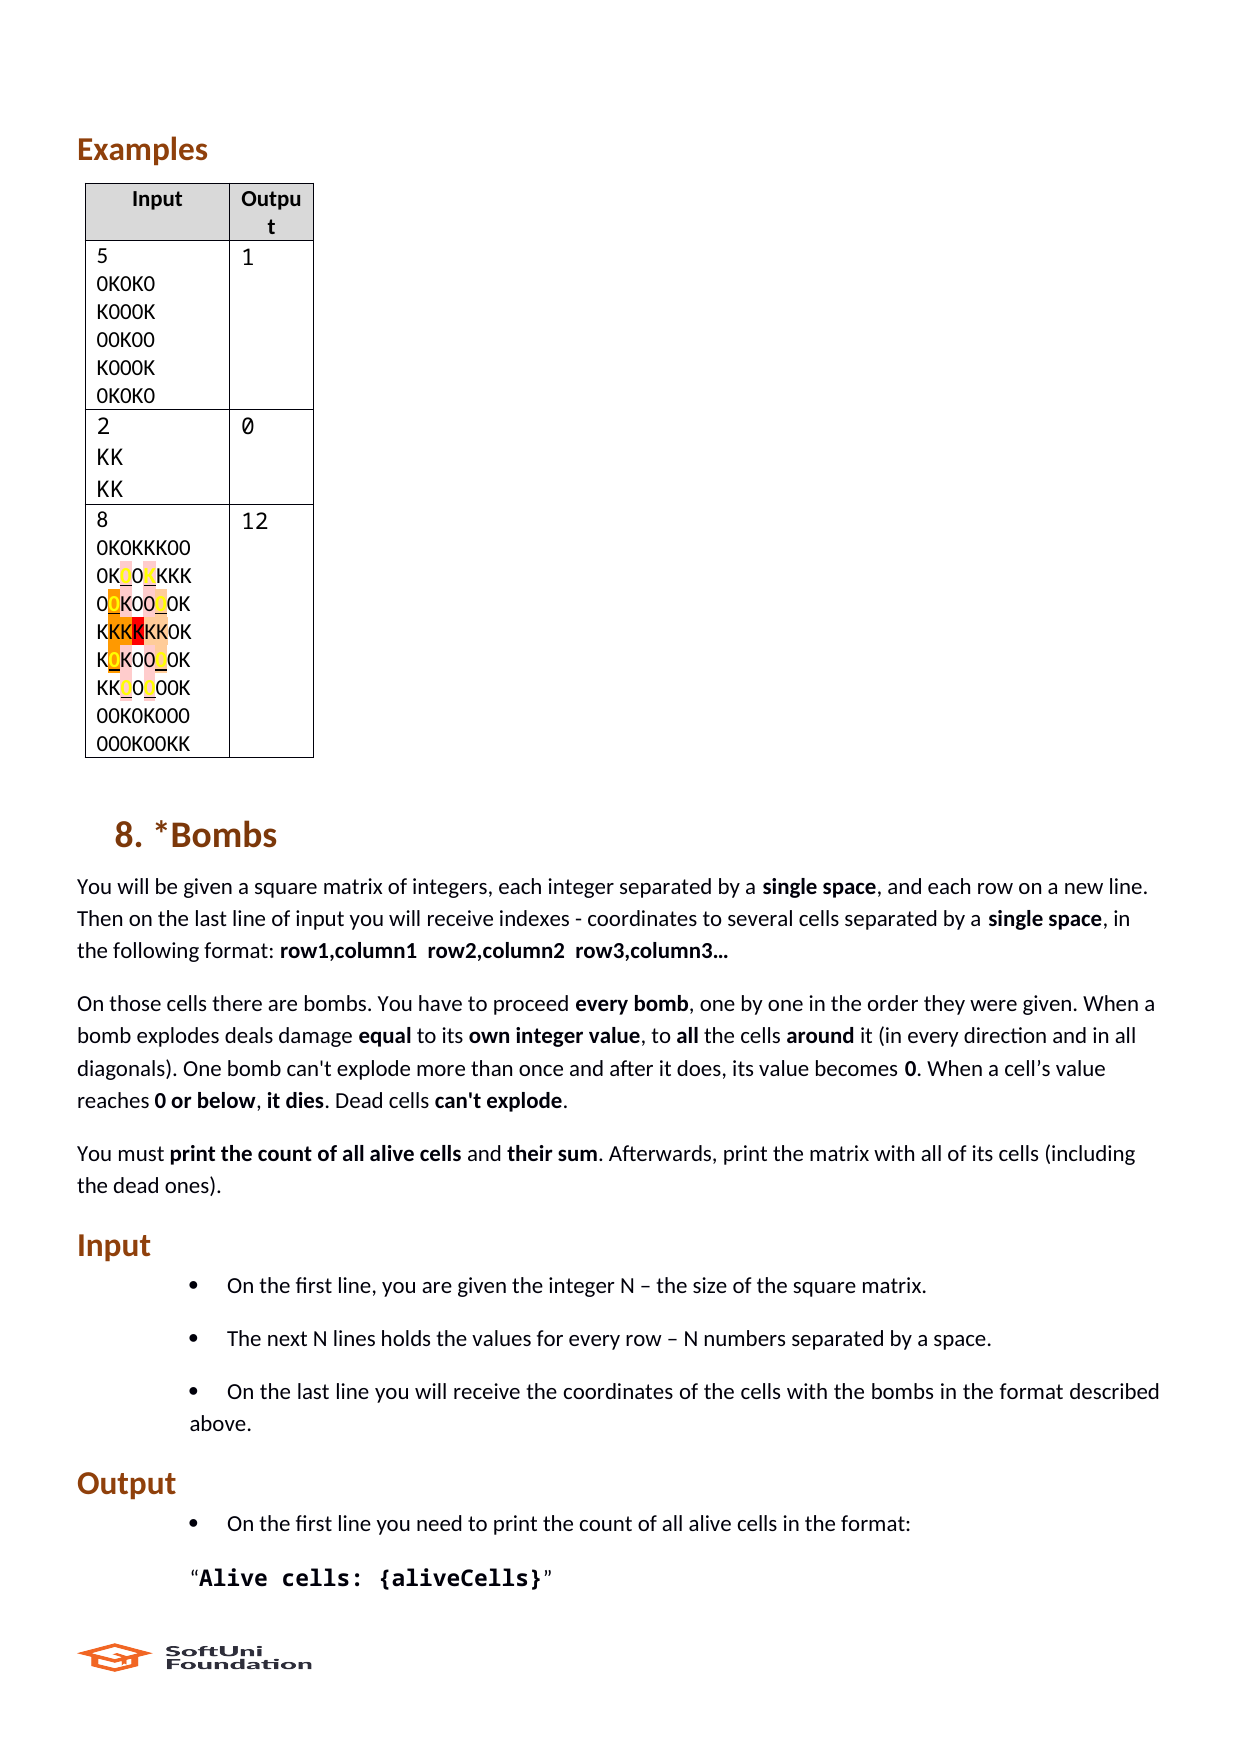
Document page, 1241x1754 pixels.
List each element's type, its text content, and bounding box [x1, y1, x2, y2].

table_cell 12 [230, 505, 313, 757]
table_cell 2 KK KK [86, 410, 229, 504]
table_header Output [230, 184, 313, 240]
list On the first line you need to print the count of all alive cells in the format: [189, 1509, 1163, 1537]
table_cell 8 0K0KKK00 0K00KKKK 00K0000K KKKKKK0K K0K0000K KK00000K 00K0K000 000K00KK [86, 505, 229, 757]
text On those cells there are bombs. You have to proceed every bomb, one by one in the order they were given. When a bomb explodes deals damage equal to its own integer value, to all the cells around it (in every direction and in all diagonals). One bomb can't explode more than once and after it does, its value becomes 0. When a cell’s value reaches 0 or below, it dies. Dead cells can't explode. [77, 989, 1163, 1114]
list The next N lines holds the values for every row – N numbers separated by a space. [189, 1324, 1163, 1352]
table_cell 0 [230, 410, 313, 504]
table_cell 1 [230, 241, 313, 409]
subtitle Input [77, 1224, 1163, 1265]
picture [76, 1643, 312, 1672]
list “Alive cells: {aliveCells}” [189, 1562, 1163, 1593]
table_cell 5 0K0K0 K000K 00K00 K000K 0K0K0 [86, 241, 229, 409]
text You must print the count of all alive cells and their sum. Afterwards, print the matrix with all of its cells (including the dead ones). [77, 1139, 1163, 1199]
table_header Input [86, 184, 229, 240]
list On the first line, you are given the integer N – the size of the square matrix. [189, 1271, 1163, 1299]
subtitle Output [77, 1462, 1163, 1503]
subtitle *Bombs [114, 811, 1163, 857]
subtitle Examples [77, 128, 1163, 168]
text You will be given a square matrix of integers, each integer separated by a single space, and each row on a new line. Then on the last line of input you will receive indexes - coordinates to several cells separated by a single space, in the following format: row1,column1 row2,column2 row3,column3… [77, 872, 1163, 964]
list On the last line you will receive the coordinates of the cells with the bombs in the format described above. [189, 1377, 1163, 1437]
